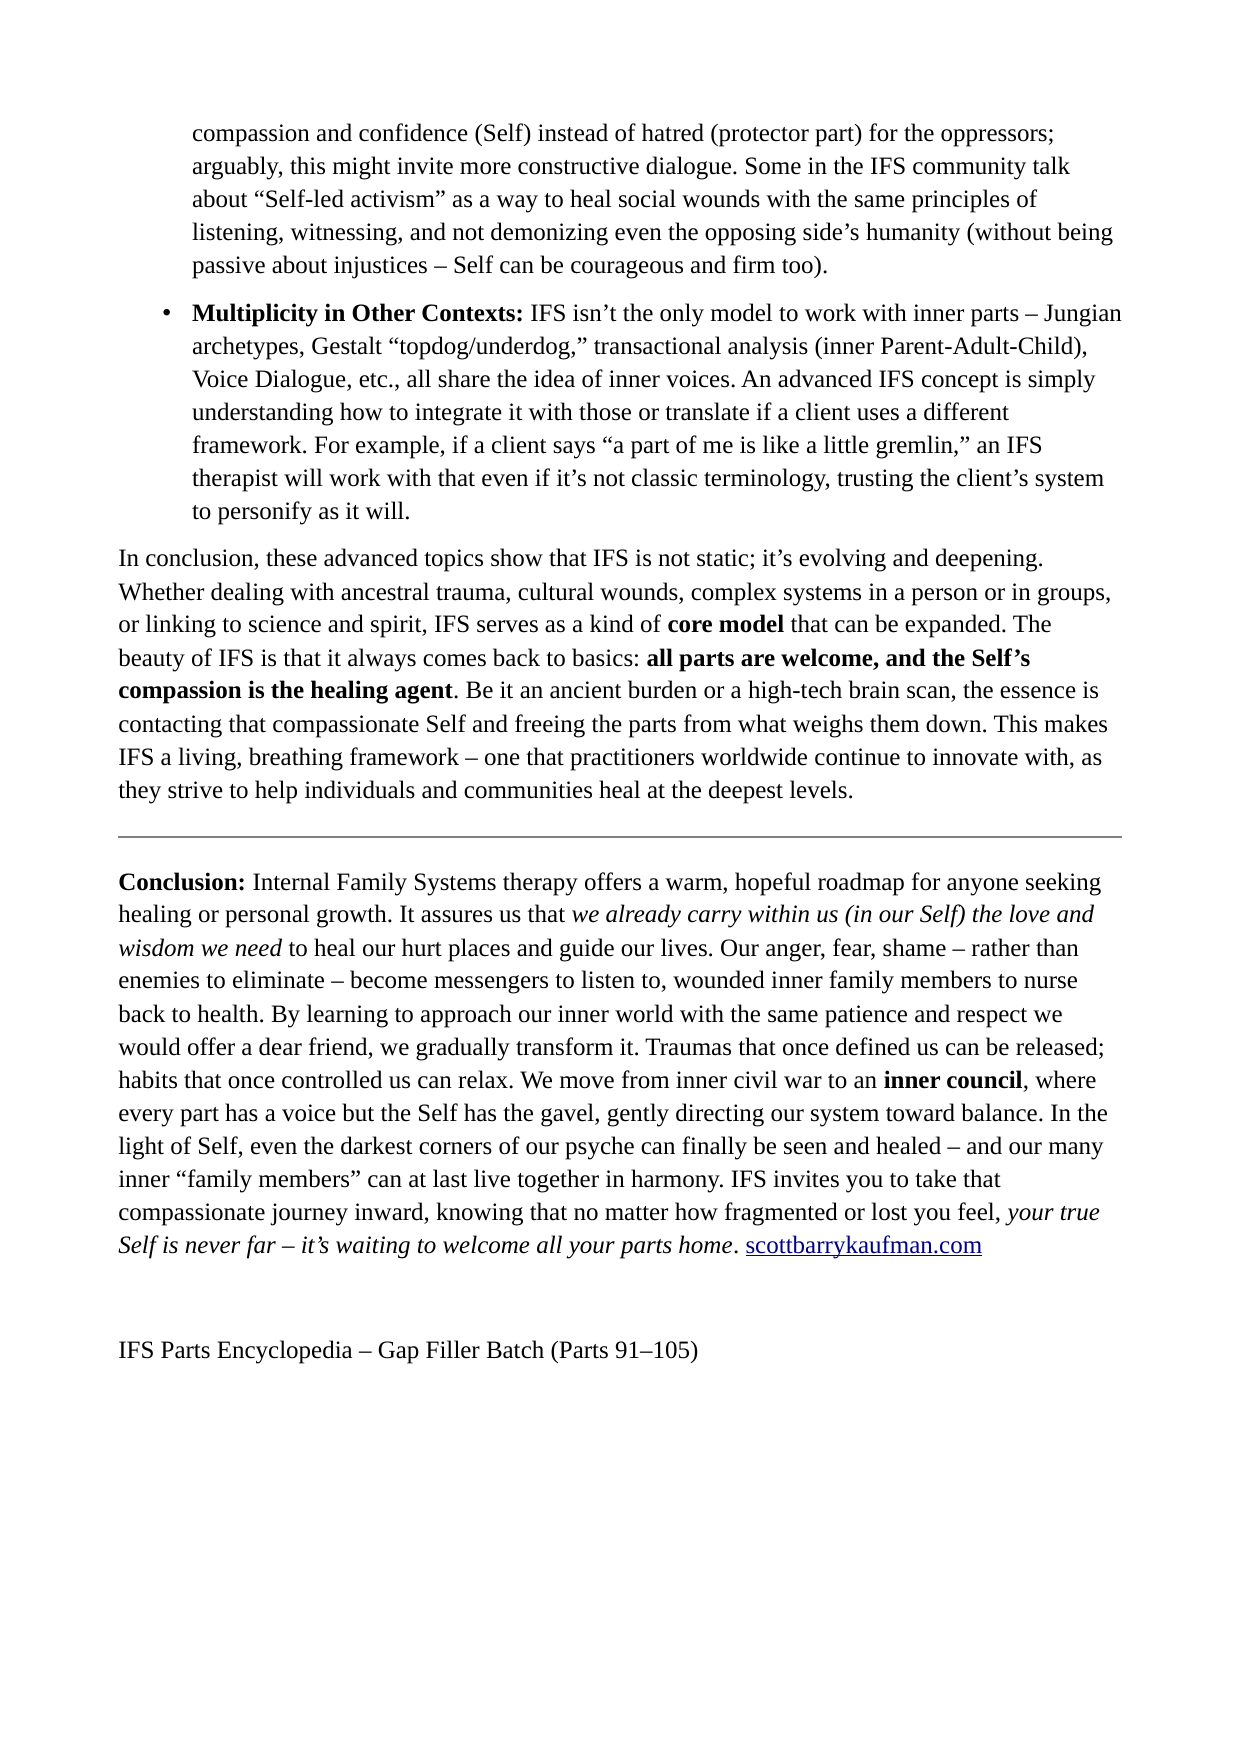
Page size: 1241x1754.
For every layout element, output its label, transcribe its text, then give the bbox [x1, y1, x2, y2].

text Conclusion: Internal Family Systems therapy offers a warm, hopeful roadmap for anyone seeking healing or personal growth. It assures us that we already carry within us (in our Self) the love and wisdom we need to heal our hurt places and guide our lives. Our anger, fear, shame – rather than enemies to eliminate – become messengers to listen to, wounded inner family members to nurse back to health. By learning to approach our inner world with the same patience and respect we would offer a dear friend, we gradually transform it. Traumas that once defined us can be released; habits that once controlled us can relax. We move from inner civil war to an inner council, where every part has a voice but the Self has the gavel, gently directing our system toward balance. In the light of Self, even the darkest corners of our psyche can finally be seen and healed – and our many inner “family members” can at last live together in harmony. IFS invites you to take that compassionate journey inward, knowing that no matter how fragmented or lost you feel, your true Self is never far – it’s waiting to welcome all your parts home. scottbarrykaufman.com [118, 867, 1122, 1258]
text In conclusion, these advanced topics show that IFS is not static; it’s evolving and deepening. Whether dealing with ancestral trauma, cultural wounds, complex systems in a person or in groups, or linking to science and spirit, IFS serves as a kind of core model that can be expanded. The beauty of IFS is that it always comes back to basics: all parts are welcome, and the Self’s compassion is the healing agent. Be it an ancient burden or a high-tech brain scan, the essence is contacting that compassionate Self and freeing the parts from what weighs them down. This makes IFS a living, breathing framework – one that practitioners worldwide continue to innovate with, as they strive to help individuals and communities heal at the deepest levels. [118, 543, 1122, 803]
list compassion and confidence (Self) instead of hatred (protector part) for the oppressors; arguably, this might invite more constructive dialogue. Some in the IFS community talk about “Self-led activism” as a way to heal social wounds with the same principles of listening, witnessing, and not demonizing even the opposing side’s humanity (without being passive about injustices – Self can be courageous and firm too). [162, 118, 1122, 279]
list Multiplicity in Other Contexts: IFS isn’t the only model to work with inner parts – Jungian archetypes, Gestalt “topdog/underdog,” transactional analysis (inner Parent-Adult-Child), Voice Dialogue, etc., all share the idea of inner voices. An advanced IFS concept is simply understanding how to integrate it with those or translate if a client uses a different framework. For example, if a client says “a part of me is like a little gremlin,” an IFS therapist will work with that even if it’s not classic terminology, trusting the client’s system to personify as it will. [162, 298, 1122, 525]
text IFS Parts Encyclopedia – Gap Filler Batch (Parts 91–105) [118, 1277, 1122, 1364]
